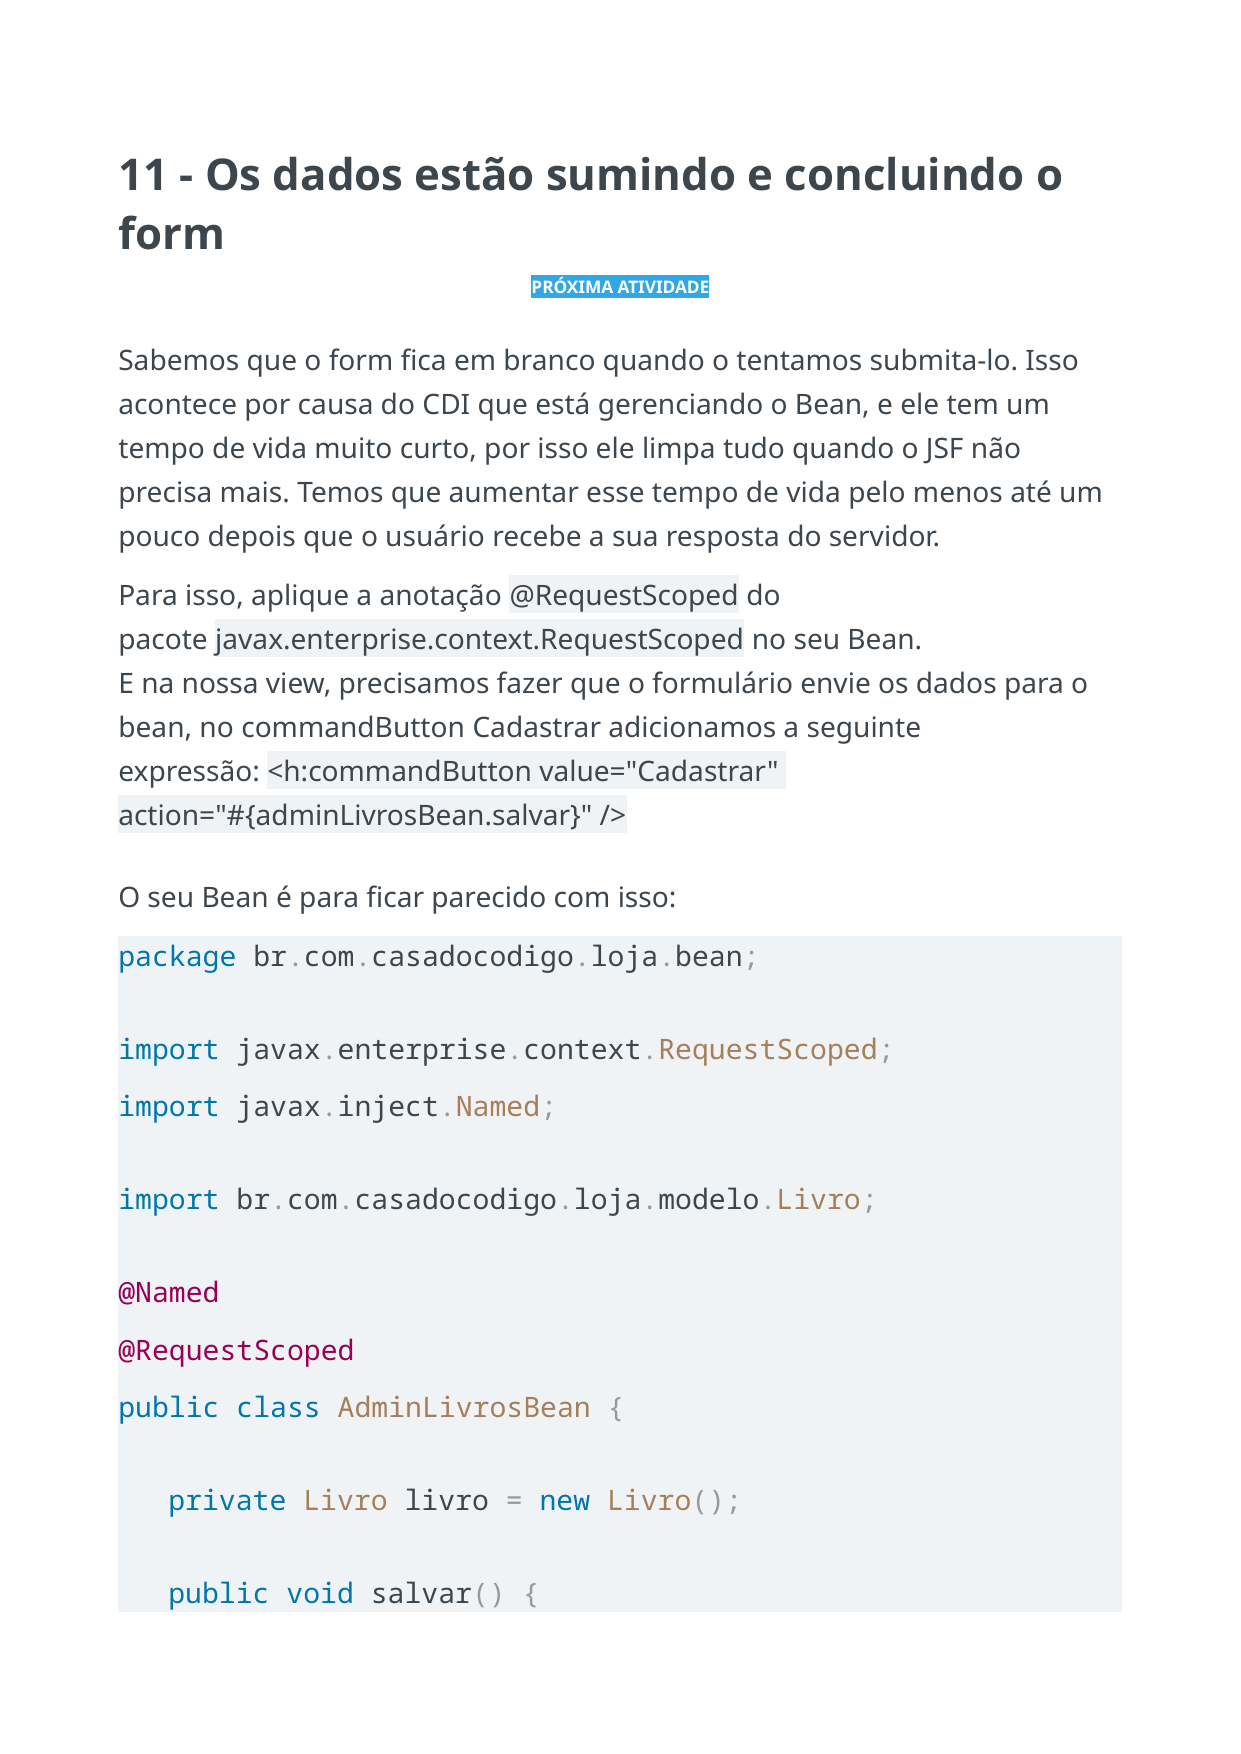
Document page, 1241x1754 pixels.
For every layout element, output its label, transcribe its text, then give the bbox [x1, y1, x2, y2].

text public class AdminLivrosBean { [118, 1387, 1122, 1426]
text import javax.enterprise.context.RequestScoped; [118, 1029, 1122, 1067]
text import br.com.casadocodigo.loja.modelo.Livro; [118, 1179, 1122, 1218]
text Para isso, aplique a anotação @RequestScoped do pacote javax.enterprise.context.RequestScoped no seu Bean. [118, 575, 1122, 657]
text private Livro livro = new Livro(); [118, 1480, 1122, 1519]
text Sabemos que o form fica em branco quando o tentamos submita-lo. Isso acontece por causa do CDI que está gerenciando o Bean, e ele tem um tempo de vida muito curto, por isso ele limpa tudo quando o JSF não precisa mais. Temos que aumentar esse tempo de vida pelo menos até um pouco depois que o usuário recebe a sua resposta do servidor. [118, 340, 1122, 554]
text PRÓXIMA ATIVIDADE [118, 275, 1122, 298]
text @Named [118, 1272, 1122, 1311]
subtitle 11 - Os dados estão sumindo e concluindo o form [118, 143, 1122, 262]
text @RequestScoped [118, 1330, 1122, 1368]
text import javax.inject.Named; [118, 1087, 1122, 1125]
text E na nossa view, precisamos fazer que o formulário envie os dados para o bean, no commandButton Cadastrar adicionamos a seguinte expressão: <h:commandButton value="Cadastrar" action="#{adminLivrosBean.salvar}" /> [118, 663, 1122, 833]
text public void salvar() { [118, 1573, 1122, 1612]
text O seu Bean é para ficar parecido com isso: [118, 878, 1122, 916]
text package br.com.casadocodigo.loja.bean; [118, 936, 1122, 974]
